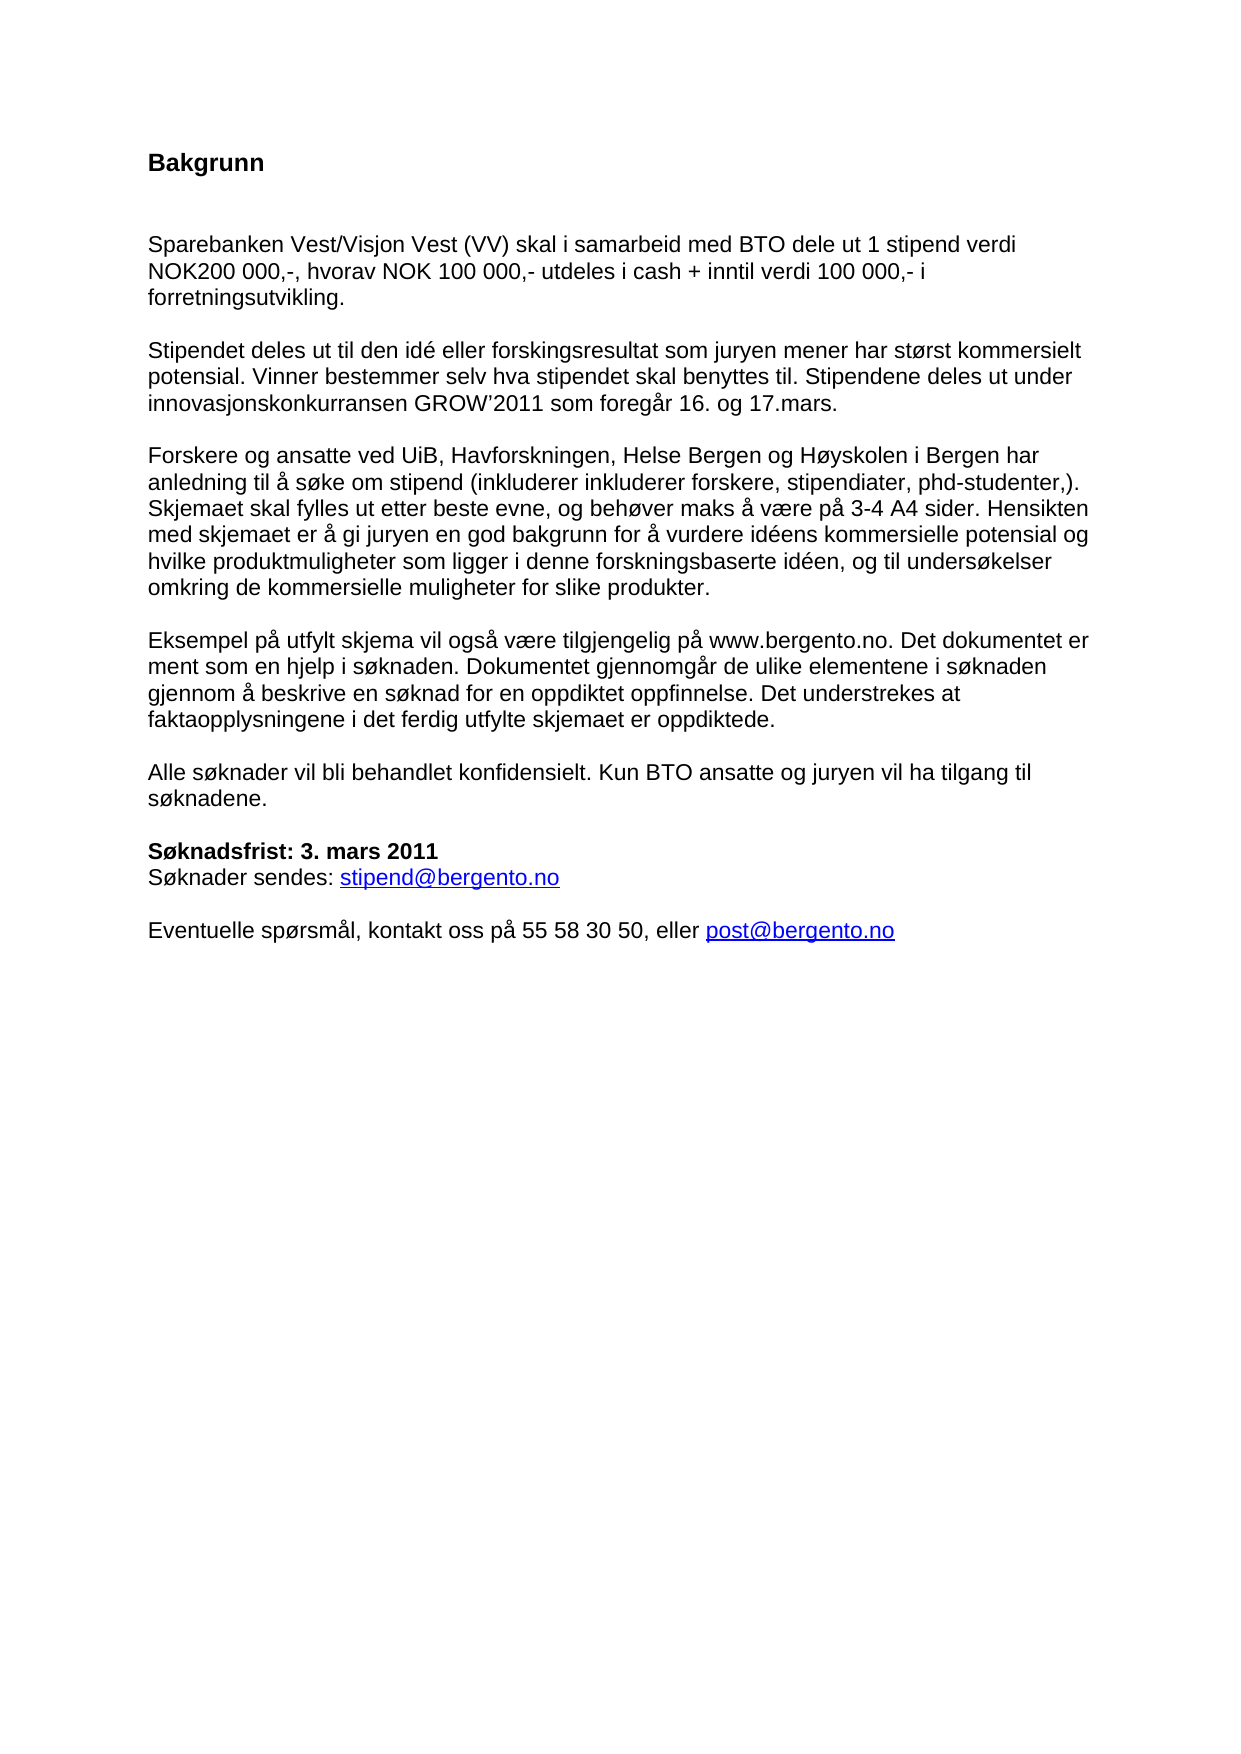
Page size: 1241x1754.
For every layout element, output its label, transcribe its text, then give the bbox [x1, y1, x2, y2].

text Stipendet deles ut til den idé eller forskingsresultat som juryen mener har størst kommersielt potensial. Vinner bestemmer selv hva stipendet skal benyttes til. Stipendene deles ut under innovasjonskonkurransen GROW’2011 som foregår 16. og 17.mars. [148, 337, 1093, 416]
text Søknader sendes: stipend@bergento.no [148, 864, 1093, 890]
text Eksempel på utfylt skjema vil også være tilgjengelig på www.bergento.no. Det dokumentet er ment som en hjelp i søknaden. Dokumentet gjennomgår de ulike elementene i søknaden gjennom å beskrive en søknad for en oppdiktet oppfinnelse. Det understrekes at faktaopplysningene i det ferdig utfylte skjemaet er oppdiktede. [148, 627, 1093, 732]
text Alle søknader vil bli behandlet konfidensielt. Kun BTO ansatte og juryen vil ha tilgang til søknadene. [148, 758, 1093, 811]
text Sparebanken Vest/Visjon Vest (VV) skal i samarbeid med BTO dele ut 1 stipend verdi NOK200 000,-, hvorav NOK 100 000,- utdeles i cash + inntil verdi 100 000,- i forretningsutvikling. [148, 231, 1093, 311]
text Bakgrunn [148, 148, 1093, 176]
text Eventuelle spørsmål, kontakt oss på 55 58 30 50, eller post@bergento.no [148, 917, 1093, 943]
text Søknadsfrist: 3. mars 2011 [148, 838, 1093, 864]
text Forskere og ansatte ved UiB, Havforskningen, Helse Bergen og Høyskolen i Bergen har anledning til å søke om stipend (inkluderer inkluderer forskere, stipendiater, phd-studenter,). Skjemaet skal fylles ut etter beste evne, og behøver maks å være på 3-4 A4 sider. Hensikten med skjemaet er å gi juryen en god bakgrunn for å vurdere idéens kommersielle potensial og hvilke produktmuligheter som ligger i denne forskningsbaserte idéen, og til undersøkelser omkring de kommersielle muligheter for slike produkter. [148, 442, 1093, 600]
